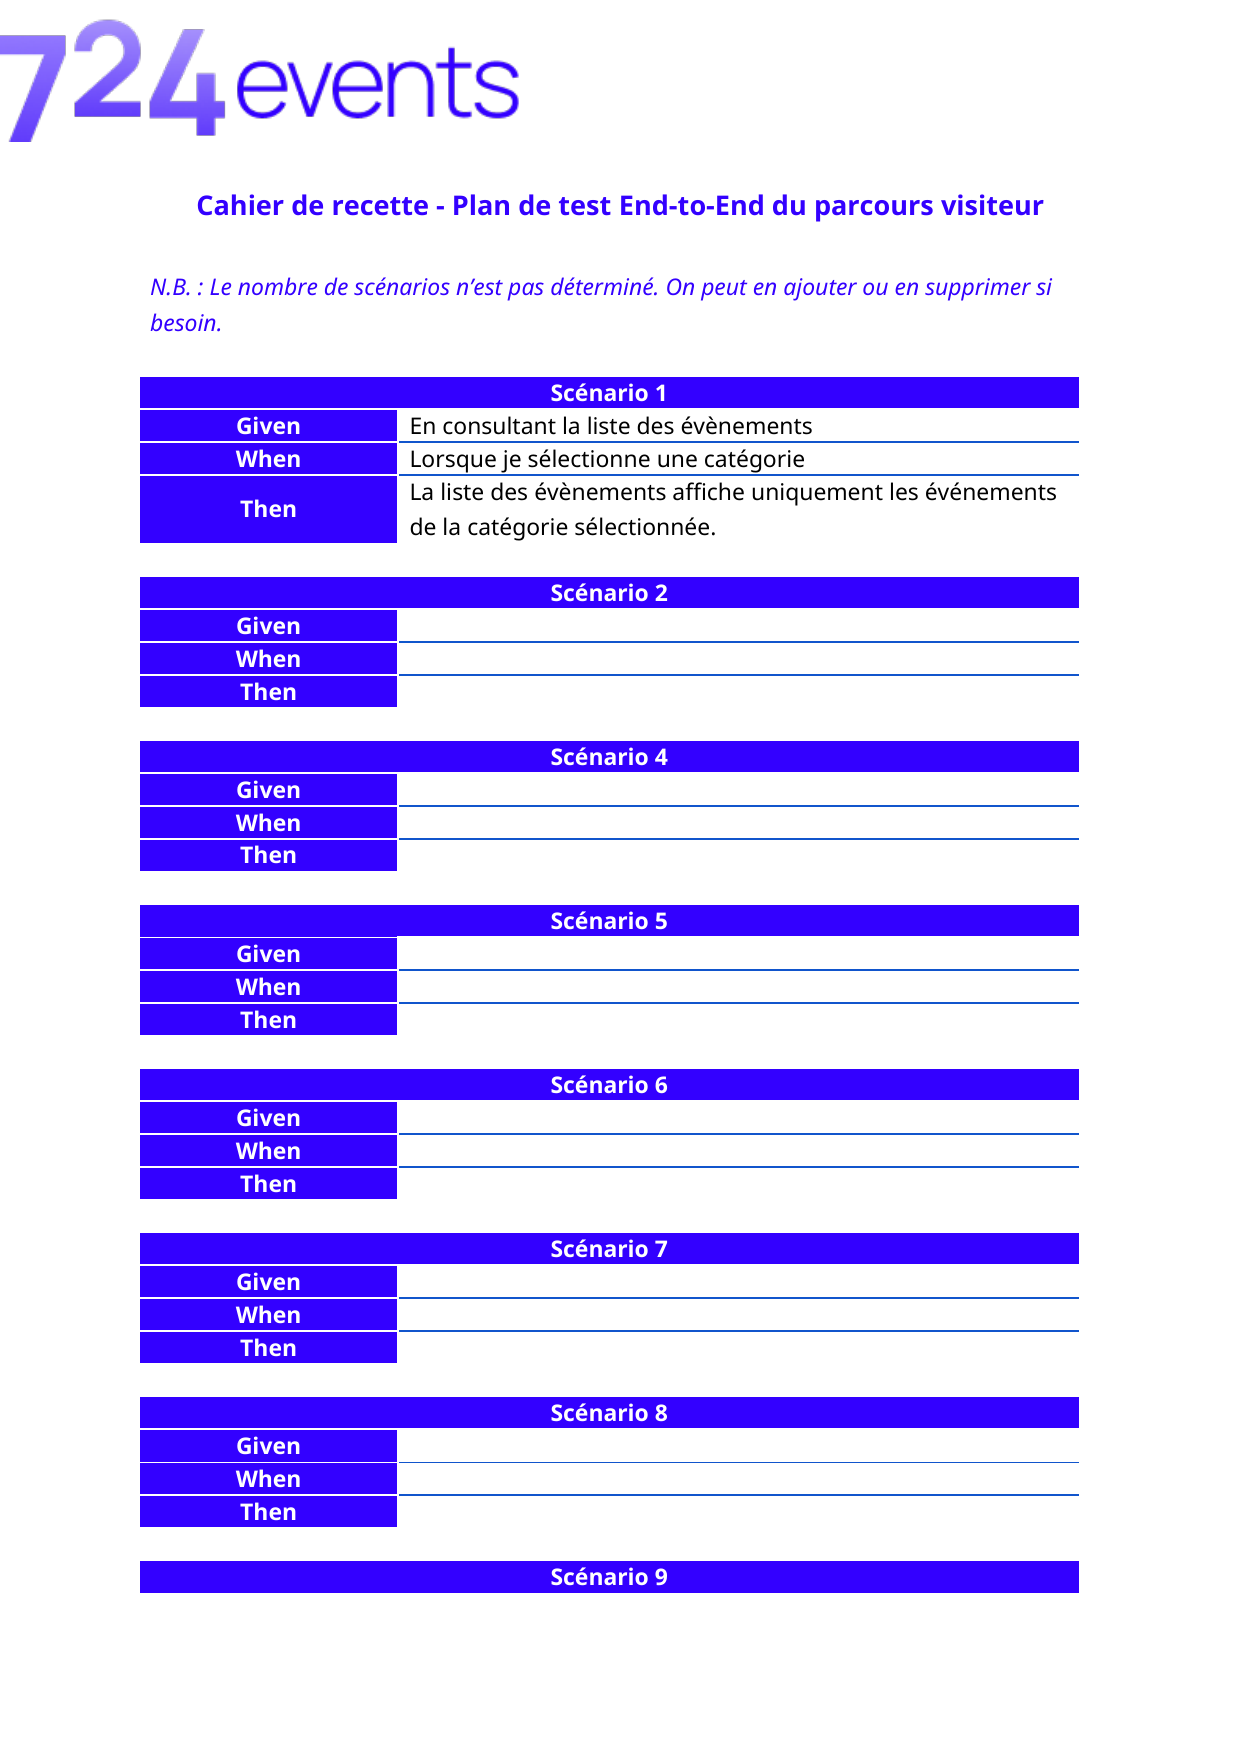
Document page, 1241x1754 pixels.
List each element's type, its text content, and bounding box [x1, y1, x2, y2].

table_cell Scénario 1 [140, 377, 1079, 408]
table_cell Then [140, 1168, 397, 1199]
table_cell Given [140, 1266, 397, 1297]
table_cell [399, 676, 1079, 707]
table_cell [399, 1201, 1079, 1232]
table_cell Scénario 9 [140, 1561, 1079, 1593]
table_cell [399, 1529, 1079, 1560]
table_cell [140, 872, 397, 903]
table_cell [399, 1430, 1079, 1461]
table_cell Then [140, 1496, 397, 1527]
table_cell En consultant la liste des évènements [399, 410, 1079, 441]
table_cell [399, 643, 1079, 674]
table_cell Then [140, 840, 397, 871]
table_cell Then [140, 476, 397, 543]
table_cell When [140, 1299, 397, 1330]
table_cell La liste des évènements affiche uniquement les événements de la catégorie sélectionnée. [399, 476, 1079, 543]
table_cell [399, 872, 1079, 903]
table_cell [399, 544, 1079, 575]
table_cell Given [140, 1430, 397, 1461]
table_header [399, 344, 1079, 375]
table_cell [399, 840, 1079, 871]
table_cell [399, 1299, 1079, 1330]
table_cell Given [140, 610, 397, 641]
table_cell Then [140, 676, 397, 707]
table_cell Then [140, 1332, 397, 1363]
table_cell [140, 544, 397, 575]
table_cell [399, 1365, 1079, 1396]
table_cell Given [140, 774, 397, 805]
table_cell When [140, 807, 397, 838]
table_cell [399, 1168, 1079, 1199]
table_header [140, 344, 397, 375]
table_cell When [140, 1135, 397, 1166]
table_cell When [140, 1463, 397, 1494]
table_cell Scénario 8 [140, 1397, 1079, 1428]
table_cell When [140, 971, 397, 1002]
table_cell Given [140, 410, 397, 441]
table_cell [399, 971, 1079, 1002]
table_cell [140, 1529, 397, 1560]
table_cell Then [140, 1004, 397, 1035]
table_cell When [140, 443, 397, 474]
table_cell Scénario 7 [140, 1233, 1079, 1264]
table_cell [399, 774, 1079, 805]
table_cell [399, 708, 1079, 739]
table_cell [399, 1036, 1079, 1068]
table_cell [140, 1201, 397, 1232]
text N.B. : Le nombre de scénarios n’est pas déterminé. On peut en ajouter ou en supprimer si besoin. [150, 271, 1090, 338]
table_cell [399, 1102, 1079, 1133]
table_cell [399, 1004, 1079, 1035]
table_cell Scénario 5 [140, 905, 1079, 936]
table_cell When [140, 643, 397, 674]
table_cell [399, 1463, 1079, 1494]
table_cell [399, 1135, 1079, 1166]
table_cell Scénario 2 [140, 577, 1079, 608]
table_cell [399, 1266, 1079, 1297]
text Cahier de recette - Plan de test End-to-End du parcours visiteur [150, 186, 1090, 223]
table_cell [140, 1365, 397, 1396]
table_cell [140, 708, 397, 739]
table_cell Scénario 4 [140, 741, 1079, 772]
table_cell Given [140, 938, 397, 969]
table_cell [399, 610, 1079, 641]
table_cell [399, 938, 1079, 969]
picture [0, 0, 519, 142]
table_cell Scénario 6 [140, 1069, 1079, 1100]
table_cell [399, 1496, 1079, 1527]
table_cell Given [140, 1102, 397, 1133]
table_cell [140, 1036, 397, 1068]
table_cell [399, 807, 1079, 838]
table_cell [399, 1332, 1079, 1363]
table_cell Lorsque je sélectionne une catégorie [399, 443, 1079, 474]
